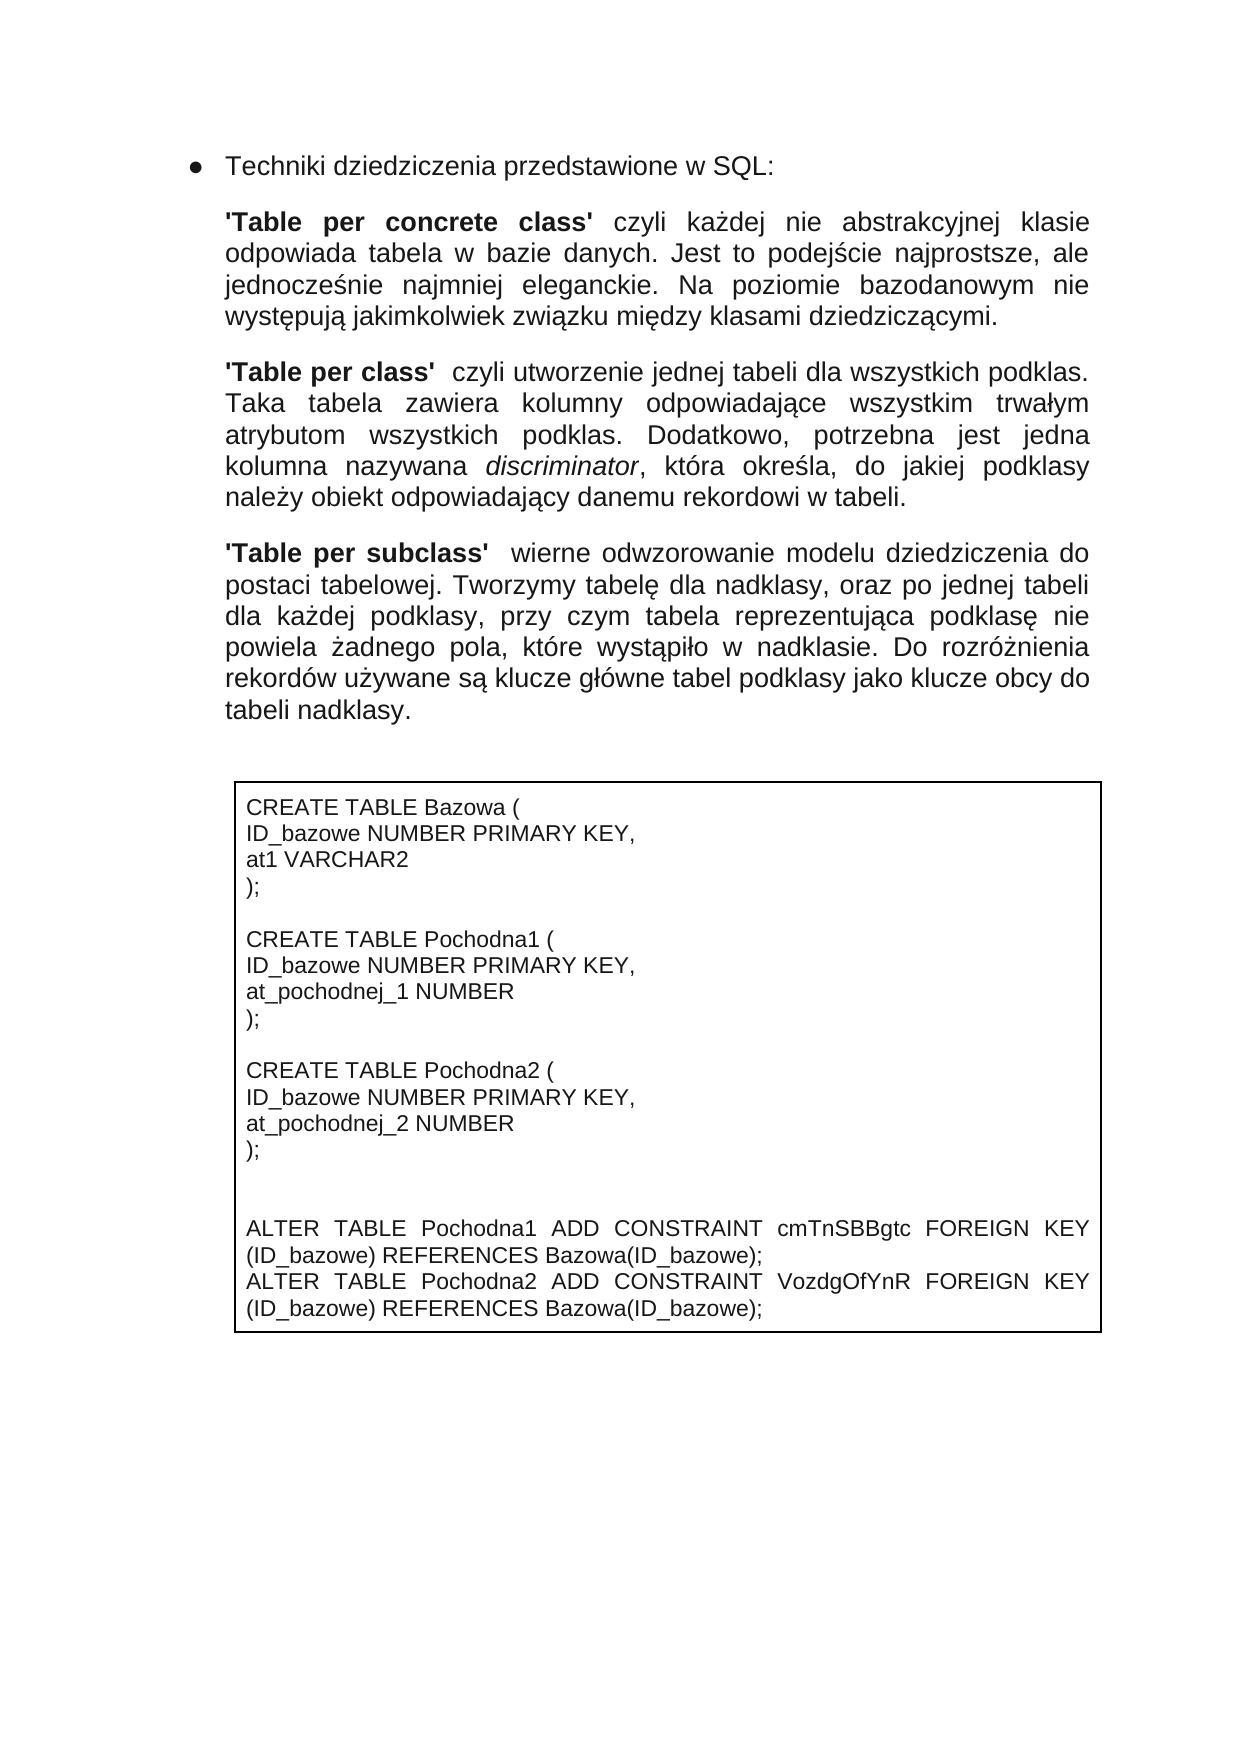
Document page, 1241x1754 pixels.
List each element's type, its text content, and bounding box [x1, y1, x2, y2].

text 'Table per class' czyli utworzenie jednej tabeli dla wszystkich podklas. Taka tabela zawiera kolumny odpowiadające wszystkim trwałym atrybutom wszystkich podklas. Dodatkowo, potrzebna jest jedna kolumna nazywana discriminator, która określa, do jakiej podklasy należy obiekt odpowiadający danemu rekordowi w tabeli. [225, 356, 1090, 512]
list Techniki dziedziczenia przedstawione w SQL: [187, 150, 1090, 181]
text 'Table per concrete class' czyli każdej nie abstrakcyjnej klasie odpowiada tabela w bazie danych. Jest to podejście najprostsze, ale jednocześnie najmniej eleganckie. Na poziomie bazodanowym nie występują jakimkolwiek związku między klasami dziedziczącymi. [225, 206, 1090, 331]
text 'Table per subclass' wierne odwzorowanie modelu dziedziczenia do postaci tabelowej. Tworzymy tabelę dla nadklasy, oraz po jednej tabeli dla każdej podklasy, przy czym tabela reprezentująca podklasę nie powiela żadnego pola, które wystąpiło w nadklasie. Do rozróżnienia rekordów używane są klucze główne tabel podklasy jako klucze obcy do tabeli nadklasy. [225, 537, 1090, 725]
table_header CREATE TABLE Bazowa ( ID_bazowe NUMBER PRIMARY KEY, at1 VARCHAR2 ); CREATE TABLE Pochodna1 ( ID_bazowe NUMBER PRIMARY KEY, at_pochodnej_1 NUMBER ); CREATE TABLE Pochodna2 ( ID_bazowe NUMBER PRIMARY KEY, at_pochodnej_2 NUMBER ); ALTER TABLE Pochodna1 ADD CONSTRAINT cmTnSBBgtc FOREIGN KEY (ID_bazowe) REFERENCES Bazowa(ID_bazowe); ALTER TABLE Pochodna2 ADD CONSTRAINT VozdgOfYnR FOREIGN KEY (ID_bazowe) REFERENCES Bazowa(ID_bazowe); [236, 783, 1100, 1331]
